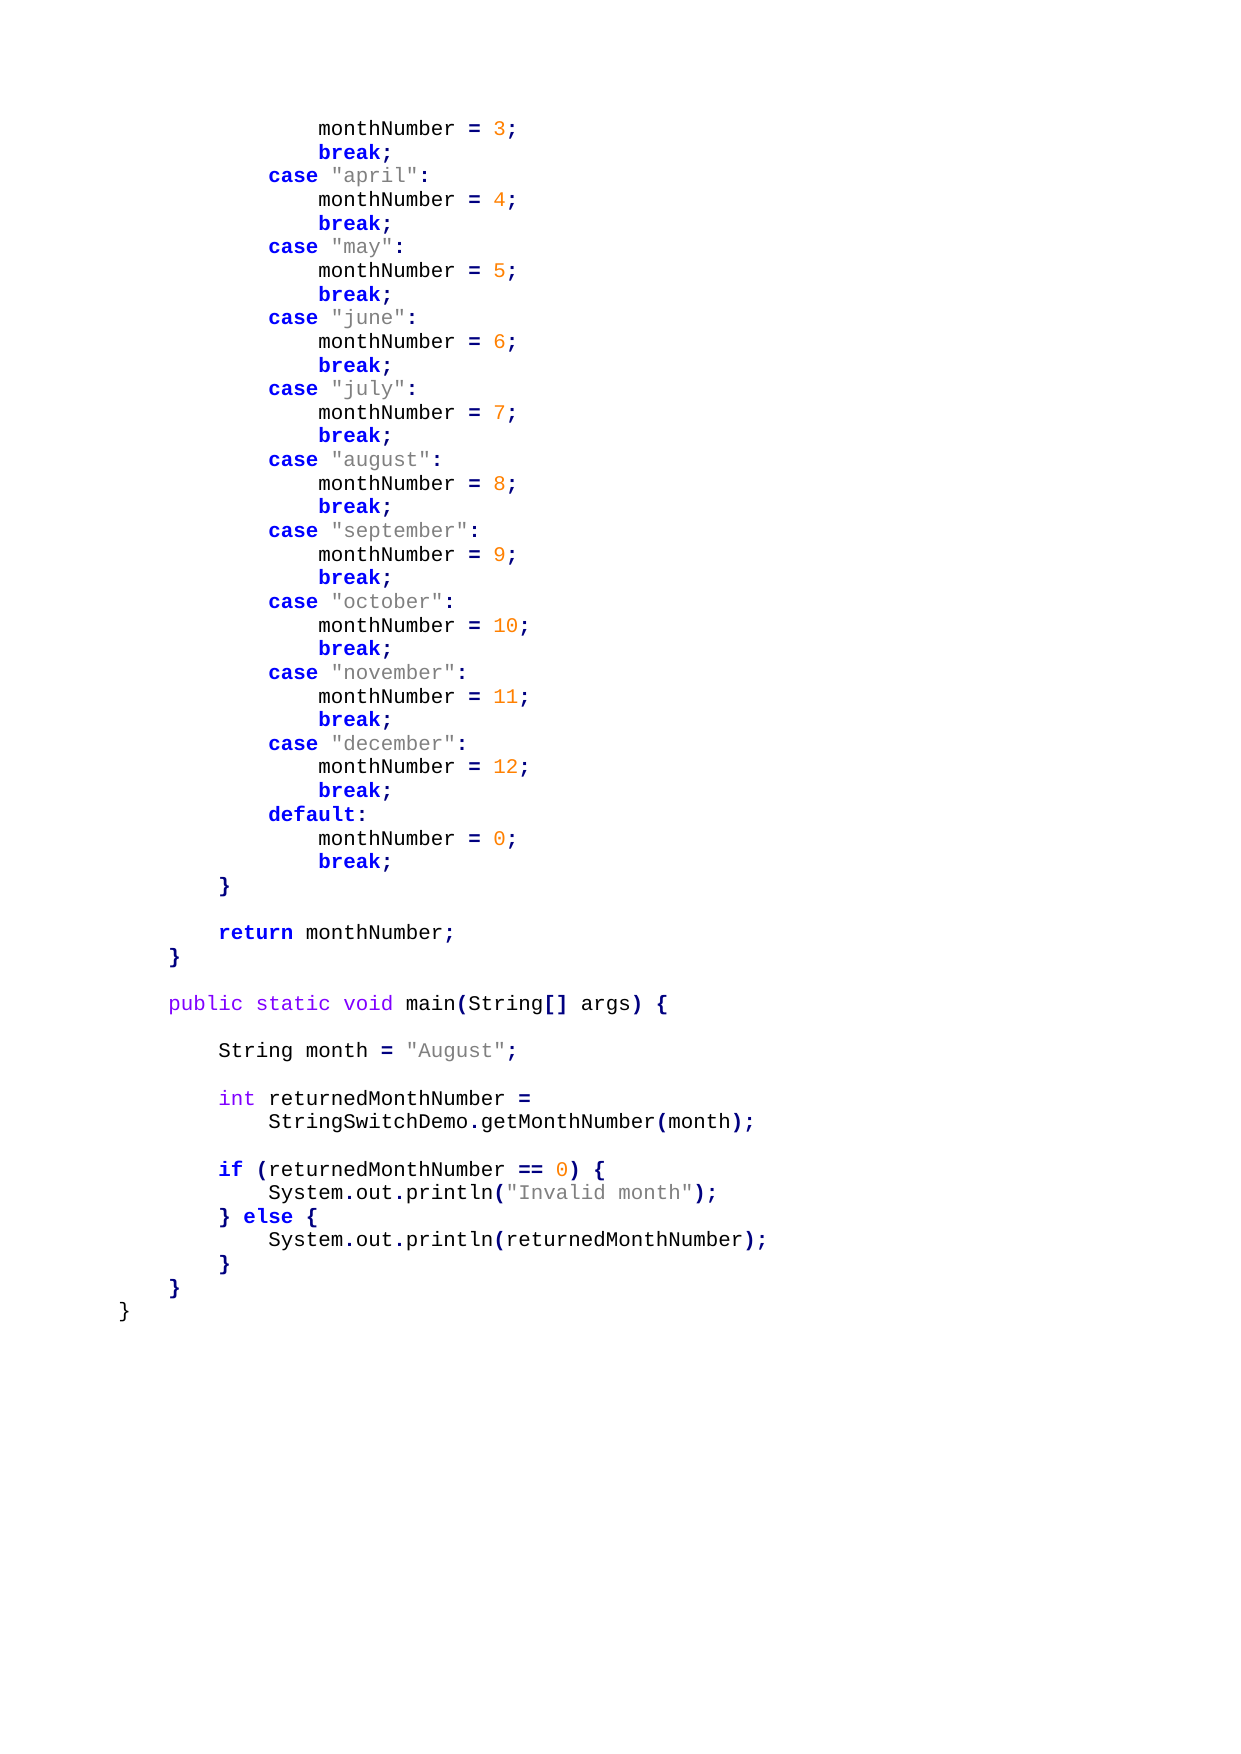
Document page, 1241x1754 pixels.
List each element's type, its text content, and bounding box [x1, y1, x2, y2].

text case "october": [118, 591, 1122, 615]
text break; [118, 638, 1122, 662]
text return monthNumber; [118, 922, 1122, 946]
text case "november": [118, 662, 1122, 686]
text case "may": [118, 236, 1122, 260]
text break; [118, 780, 1122, 804]
text } [118, 1277, 1122, 1300]
text System.out.println(returnedMonthNumber); [118, 1229, 1122, 1253]
text break; [118, 142, 1122, 165]
text case "april": [118, 165, 1122, 189]
text break; [118, 851, 1122, 875]
text break; [118, 496, 1122, 520]
text break; [118, 213, 1122, 236]
text int returnedMonthNumber = [118, 1088, 1122, 1111]
text monthNumber = 10; [118, 615, 1122, 638]
text } [118, 946, 1122, 969]
text String month = "August"; [118, 1040, 1122, 1064]
text monthNumber = 8; [118, 473, 1122, 496]
text monthNumber = 12; [118, 757, 1122, 780]
text case "july": [118, 378, 1122, 402]
text monthNumber = 0; [118, 827, 1122, 851]
text break; [118, 567, 1122, 591]
text break; [118, 426, 1122, 449]
text monthNumber = 9; [118, 544, 1122, 567]
text System.out.println("Invalid month"); [118, 1182, 1122, 1206]
text case "september": [118, 520, 1122, 544]
text case "december": [118, 733, 1122, 757]
text default: [118, 804, 1122, 827]
text case "june": [118, 307, 1122, 331]
text case "august": [118, 449, 1122, 473]
text } [118, 875, 1122, 898]
text monthNumber = 5; [118, 260, 1122, 284]
text if (returnedMonthNumber == 0) { [118, 1158, 1122, 1182]
text StringSwitchDemo.getMonthNumber(month); [118, 1111, 1122, 1135]
text monthNumber = 4; [118, 189, 1122, 213]
text monthNumber = 6; [118, 331, 1122, 354]
text break; [118, 354, 1122, 378]
text public static void main(String[] args) { [118, 993, 1122, 1017]
text } else { [118, 1206, 1122, 1229]
text monthNumber = 11; [118, 686, 1122, 709]
text } [118, 1253, 1122, 1277]
text break; [118, 709, 1122, 733]
text monthNumber = 7; [118, 402, 1122, 426]
text } [118, 1300, 1122, 1324]
text break; [118, 284, 1122, 307]
text monthNumber = 3; [118, 118, 1122, 142]
